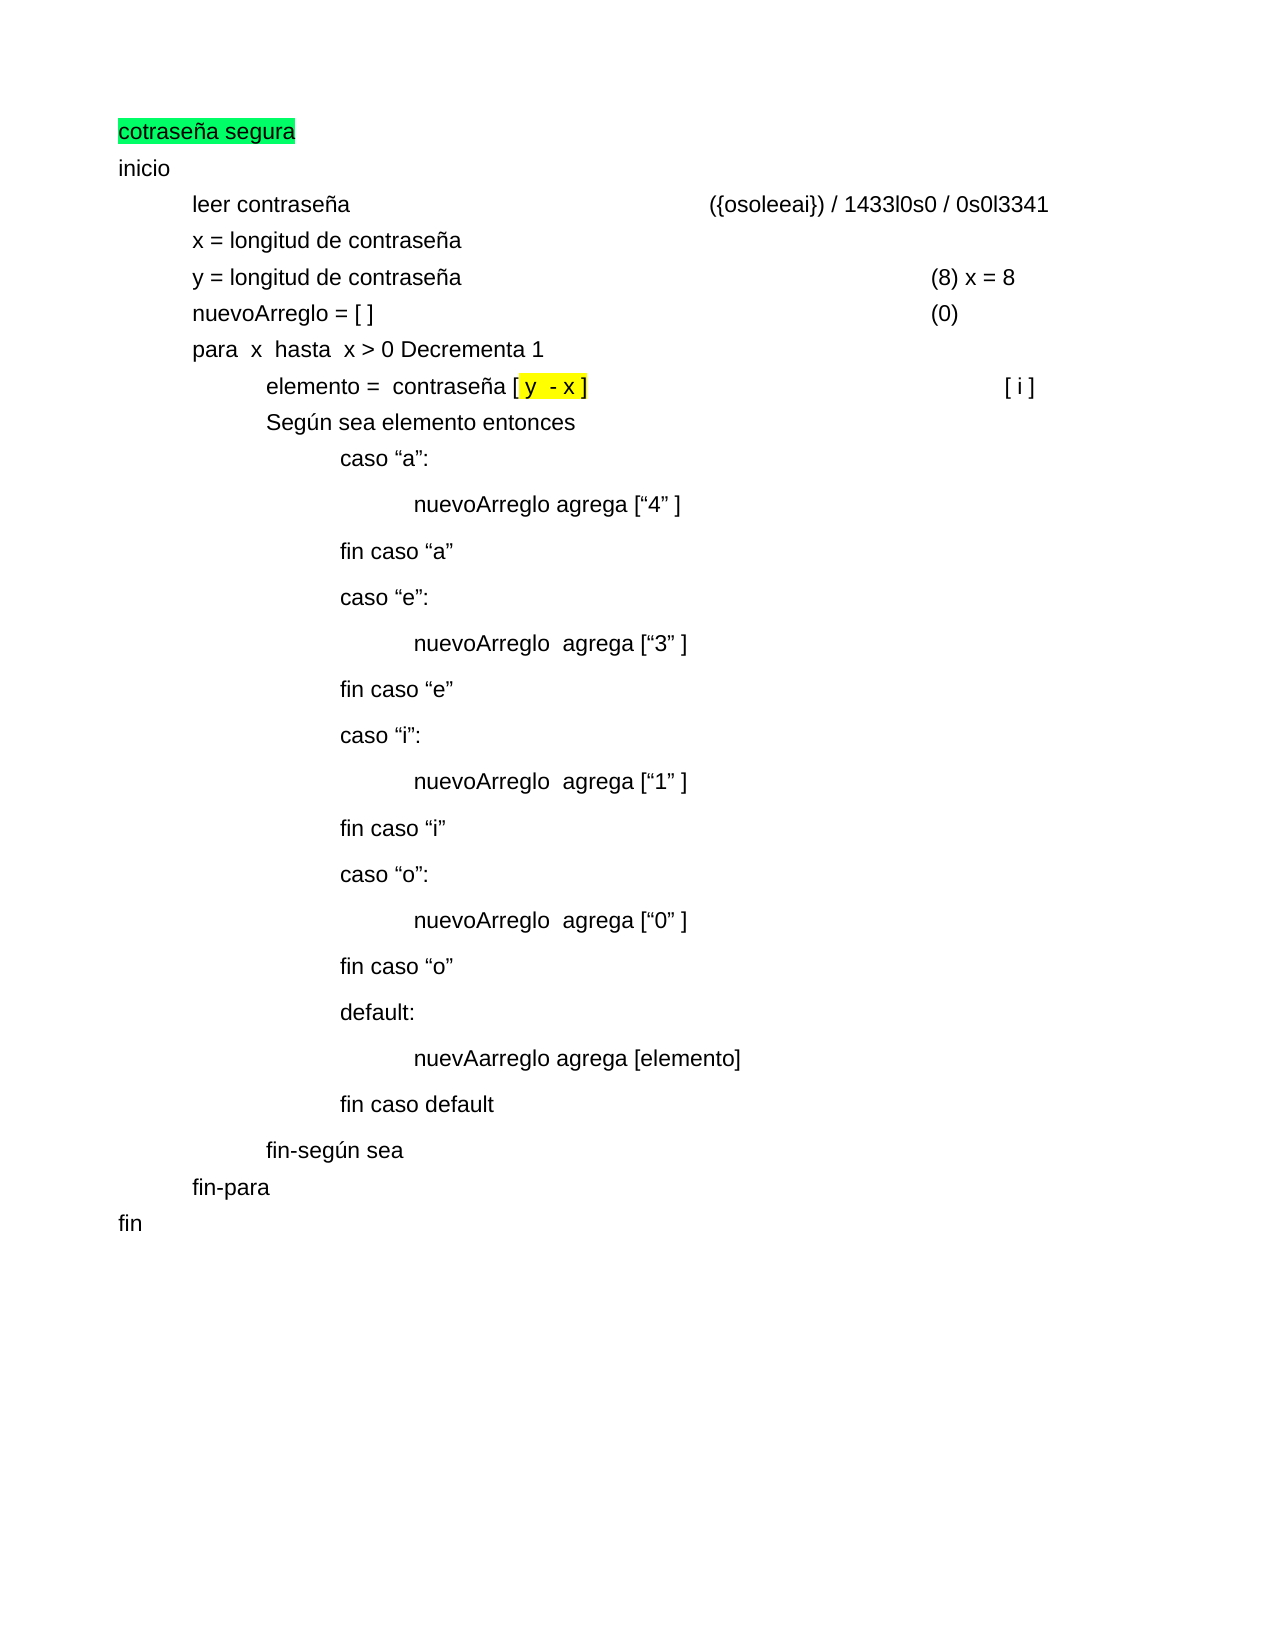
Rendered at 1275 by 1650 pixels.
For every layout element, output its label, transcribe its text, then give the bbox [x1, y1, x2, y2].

text fin caso “i” [118, 814, 1157, 841]
text inicio [118, 154, 1157, 181]
text leer contraseña ({osoleeai}) / 1433l0s0 / 0s0l3341 [118, 191, 1157, 217]
text fin caso “a” [118, 538, 1157, 564]
text caso “o”: [118, 861, 1157, 887]
text caso “a”: [118, 445, 1157, 472]
text fin-para [118, 1174, 1157, 1200]
text fin caso default [118, 1091, 1157, 1118]
text nuevoArreglo = [ ] (0) [118, 300, 1157, 326]
text cotraseña segura [118, 118, 1157, 144]
text para x hasta x > 0 Decrementa 1 [118, 336, 1157, 363]
text y = longitud de contraseña (8) x = 8 [118, 263, 1157, 290]
text nuevoArreglo agrega [“0” ] [118, 907, 1157, 933]
text elemento = contraseña [ y - x ] [ i ] [118, 373, 1157, 399]
text nuevoArreglo agrega [“1” ] [118, 768, 1157, 795]
text fin caso “o” [118, 953, 1157, 979]
text default: [118, 999, 1157, 1025]
text caso “e”: [118, 584, 1157, 610]
text Según sea elemento entonces [118, 409, 1157, 435]
text nuevAarreglo agrega [elemento] [118, 1045, 1157, 1072]
text caso “i”: [118, 722, 1157, 748]
text nuevoArreglo agrega [“4” ] [118, 491, 1157, 518]
text fin caso “e” [118, 676, 1157, 702]
text fin-según sea [118, 1137, 1157, 1164]
text x = longitud de contraseña [118, 227, 1157, 253]
text nuevoArreglo agrega [“3” ] [118, 630, 1157, 656]
text fin [118, 1210, 1157, 1237]
